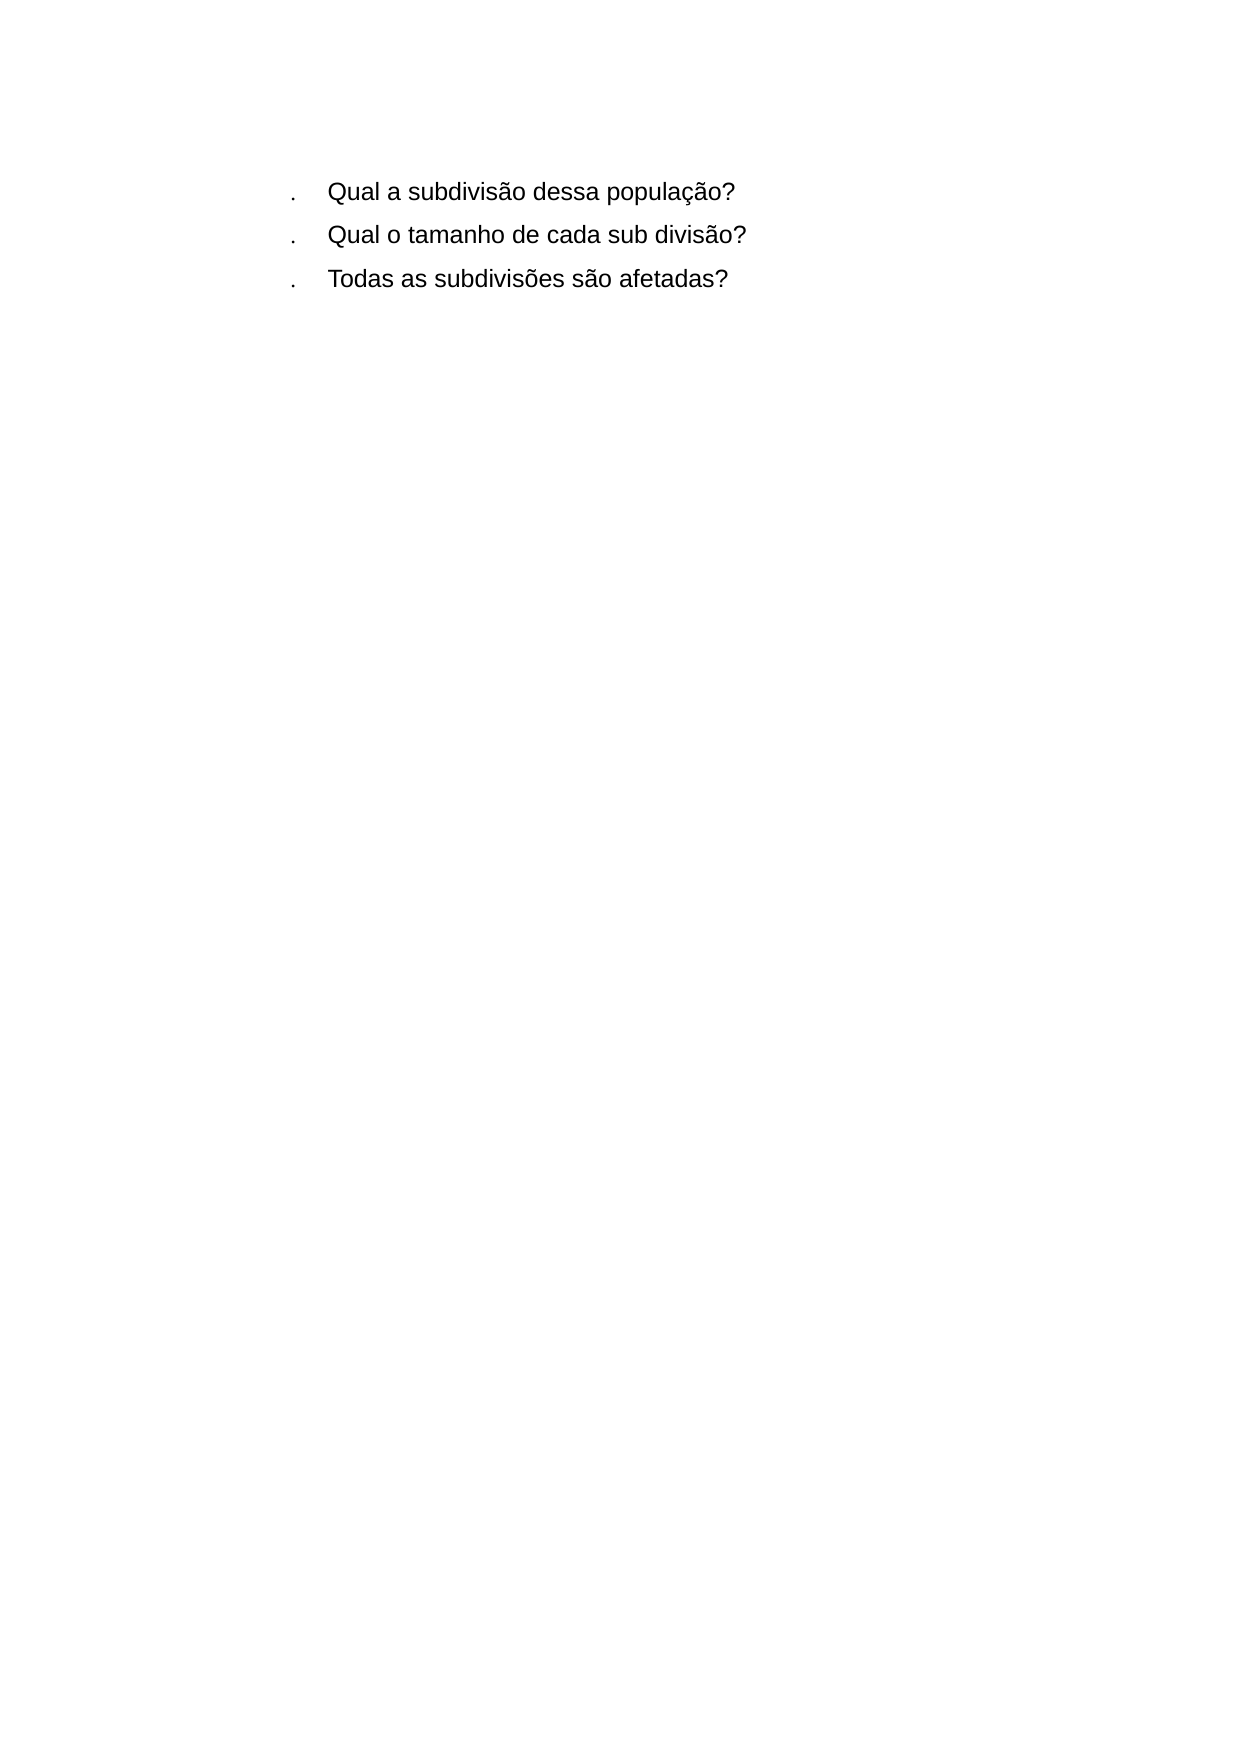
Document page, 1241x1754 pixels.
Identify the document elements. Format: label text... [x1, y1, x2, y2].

list Qual o tamanho de cada sub divisão? [290, 220, 1122, 249]
list Qual a subdivisão dessa população? [290, 177, 1122, 206]
list Todas as subdivisões são afetadas? [290, 264, 1122, 292]
